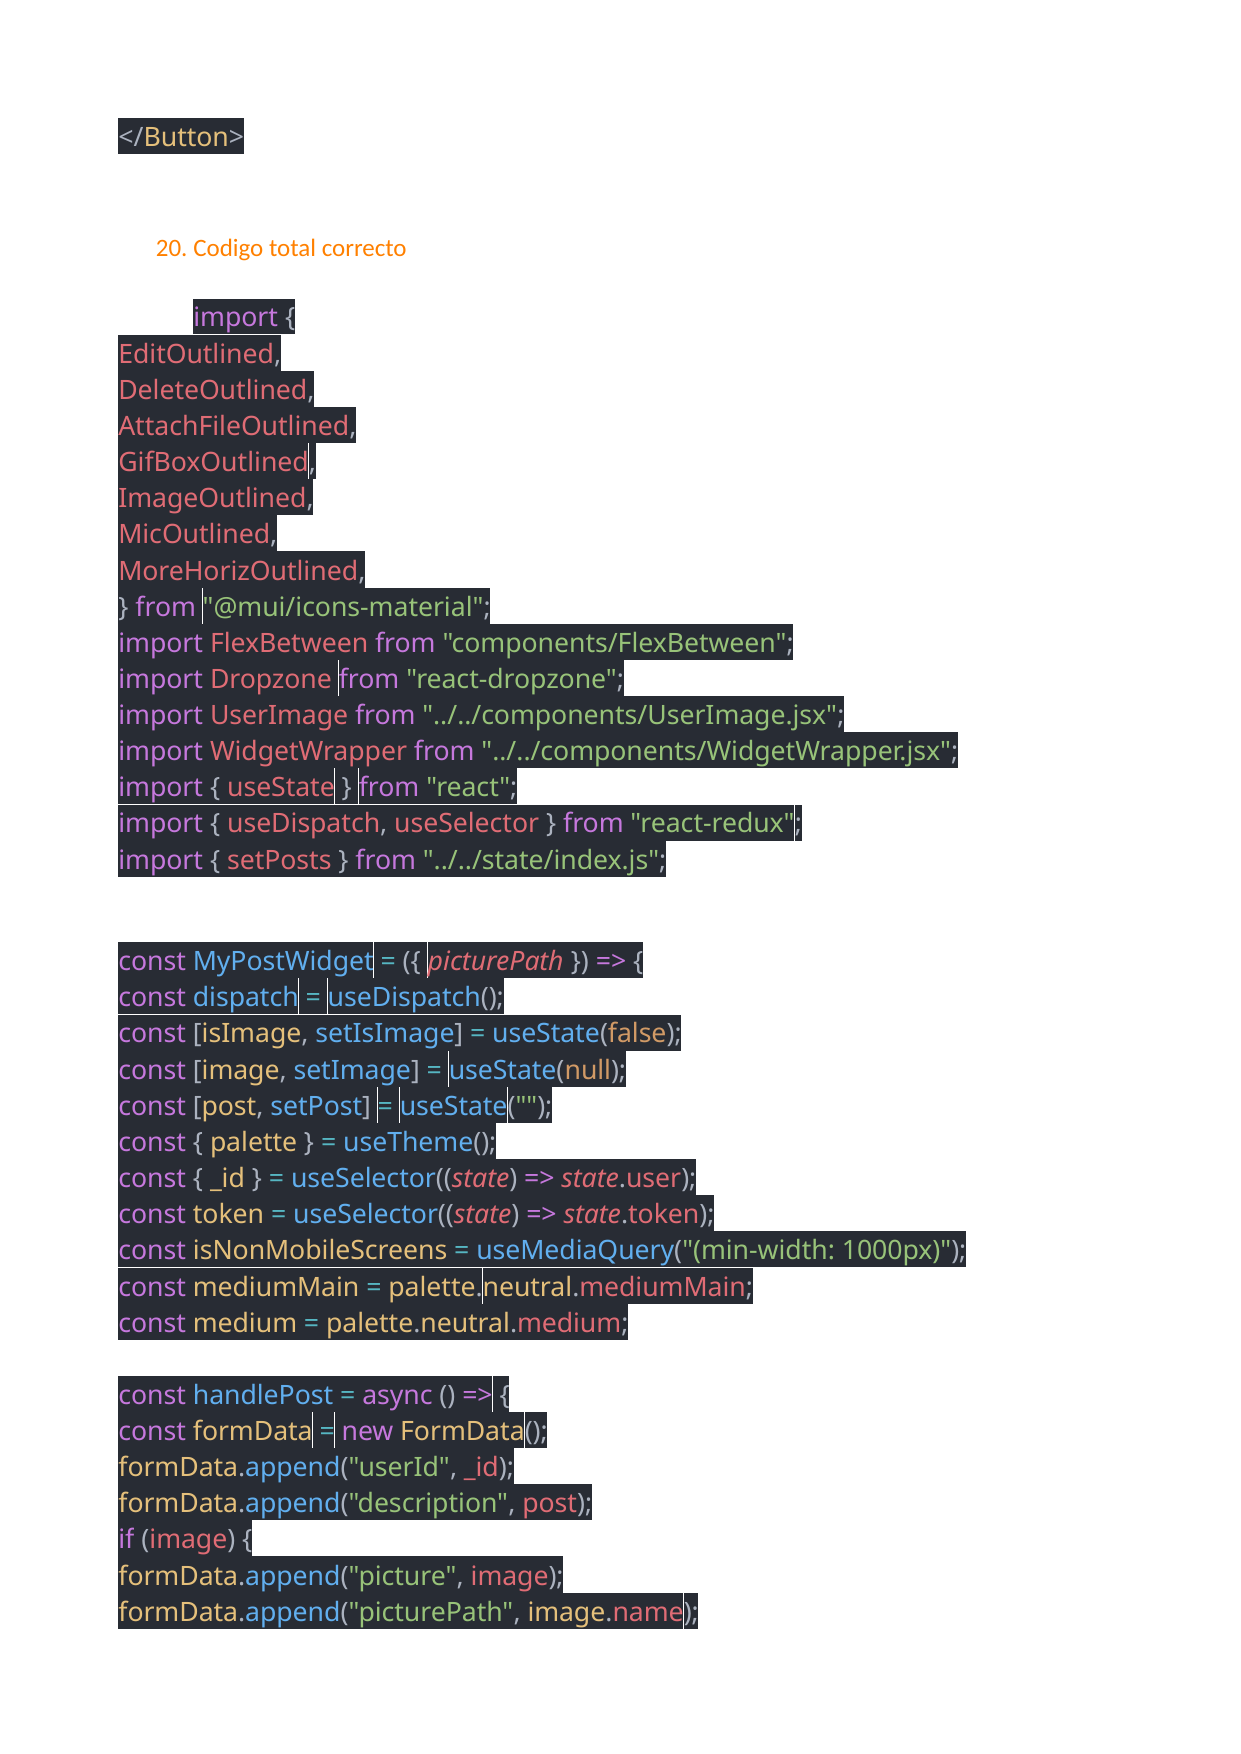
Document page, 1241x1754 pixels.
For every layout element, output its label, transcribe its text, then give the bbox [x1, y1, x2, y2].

text const handlePost = async () => { [118, 1376, 1175, 1412]
text EditOutlined, [118, 334, 1175, 371]
text const [image, setImage] = useState(null); [118, 1051, 1175, 1087]
text import FlexBetween from "components/FlexBetween"; [118, 624, 1175, 660]
text const { palette } = useTheme(); [118, 1123, 1175, 1159]
text formData.append("picture", image); [118, 1556, 1175, 1593]
text } from "@mui/icons-material"; [118, 588, 1175, 624]
text import UserImage from "../../components/UserImage.jsx"; [118, 696, 1175, 732]
text const formData = new FormData(); [118, 1412, 1175, 1448]
text import { setPosts } from "../../state/index.js"; [118, 841, 1175, 877]
text MoreHorizOutlined, [118, 551, 1175, 588]
text const token = useSelector((state) => state.token); [118, 1195, 1175, 1231]
text DeleteOutlined, [118, 371, 1175, 407]
text import { useState } from "react"; [118, 768, 1175, 804]
text </Button> [118, 118, 1175, 227]
text ImageOutlined, [118, 479, 1175, 515]
text MicOutlined, [118, 515, 1175, 551]
text AttachFileOutlined, [118, 407, 1175, 443]
text formData.append("userId", _id); [118, 1448, 1175, 1484]
text const { _id } = useSelector((state) => state.user); [118, 1159, 1175, 1195]
text const medium = palette.neutral.medium; [118, 1304, 1175, 1340]
text import { useDispatch, useSelector } from "react-redux"; [118, 804, 1175, 841]
text const [post, setPost] = useState(""); [118, 1087, 1175, 1123]
text const MyPostWidget = ({ picturePath }) => { [118, 942, 1175, 978]
text const isNonMobileScreens = useMediaQuery("(min-width: 1000px)"); [118, 1231, 1175, 1267]
text const [isImage, setIsImage] = useState(false); [118, 1014, 1175, 1051]
text import Dropzone from "react-dropzone"; [118, 660, 1175, 696]
text if (image) { [118, 1520, 1175, 1556]
text const mediumMain = palette.neutral.mediumMain; [118, 1267, 1175, 1304]
text formData.append("description", post); [118, 1484, 1175, 1520]
text import WidgetWrapper from "../../components/WidgetWrapper.jsx"; [118, 732, 1175, 768]
list Codigo total correcto import { [156, 227, 1175, 334]
text const dispatch = useDispatch(); [118, 978, 1175, 1014]
text formData.append("picturePath", image.name); [118, 1593, 1175, 1629]
text GifBoxOutlined, [118, 443, 1175, 479]
